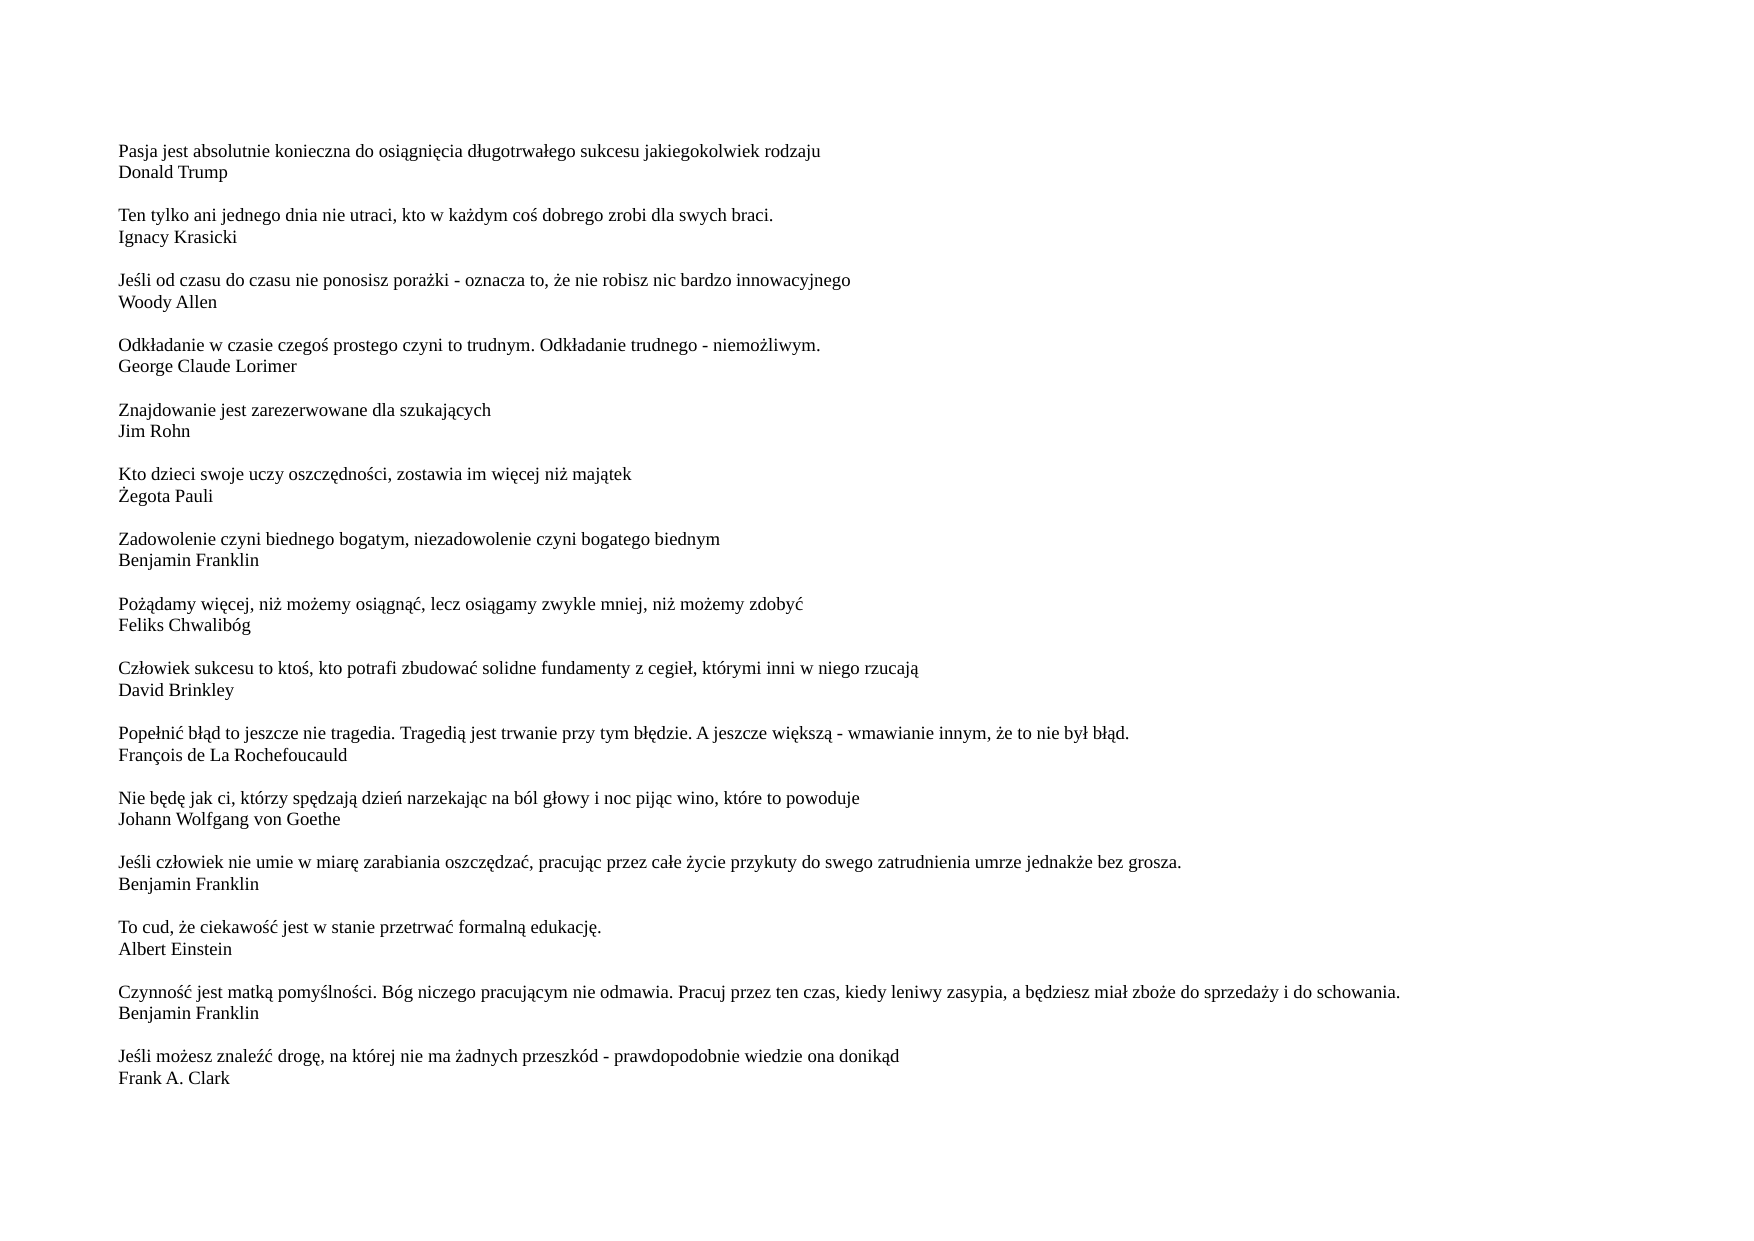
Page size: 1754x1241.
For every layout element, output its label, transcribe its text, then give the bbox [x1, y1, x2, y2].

text Jeśli możesz znaleźć drogę, na której nie ma żadnych przeszkód - prawdopodobnie wiedzie ona donikąd [118, 1045, 1636, 1067]
text François de La Rochefoucauld [118, 743, 1636, 765]
text Benjamin Franklin [118, 873, 1636, 894]
text Jeśli człowiek nie umie w miarę zarabiania oszczędzać, pracując przez całe życie przykuty do swego zatrudnienia umrze jednakże bez grosza. [118, 851, 1636, 873]
text Kto dzieci swoje uczy oszczędności, zostawia im więcej niż majątek [118, 463, 1636, 485]
text Zadowolenie czyni biednego bogatym, niezadowolenie czyni bogatego biednym [118, 528, 1636, 549]
text Znajdowanie jest zarezerwowane dla szukających [118, 398, 1636, 420]
text Ignacy Krasicki [118, 226, 1636, 247]
text Frank A. Clark [118, 1067, 1636, 1088]
text Jim Rohn [118, 420, 1636, 442]
text Johann Wolfgang von Goethe [118, 808, 1636, 830]
text To cud, że ciekawość jest w stanie przetrwać formalną edukację. [118, 916, 1636, 937]
text Człowiek sukcesu to ktoś, kto potrafi zbudować solidne fundamenty z cegieł, którymi inni w niego rzucają [118, 657, 1636, 679]
text Nie będę jak ci, którzy spędzają dzień narzekając na ból głowy i noc pijąc wino, które to powoduje [118, 787, 1636, 808]
text Albert Einstein [118, 937, 1636, 959]
text Odkładanie w czasie czegoś prostego czyni to trudnym. Odkładanie trudnego - niemożliwym. [118, 334, 1636, 355]
text Popełnić błąd to jeszcze nie tragedia. Tragedią jest trwanie przy tym błędzie. A jeszcze większą - wmawianie innym, że to nie był błąd. [118, 722, 1636, 743]
text Donald Trump [118, 161, 1636, 183]
text Benjamin Franklin [118, 1002, 1636, 1024]
text George Claude Lorimer [118, 355, 1636, 377]
text Pożądamy więcej, niż możemy osiągnąć, lecz osiągamy zwykle mniej, niż możemy zdobyć [118, 592, 1636, 614]
text Feliks Chwalibóg [118, 614, 1636, 636]
text Czynność jest matką pomyślności. Bóg niczego pracującym nie odmawia. Pracuj przez ten czas, kiedy leniwy zasypia, a będziesz miał zboże do sprzedaży i do schowania. [118, 981, 1636, 1002]
text David Brinkley [118, 679, 1636, 700]
text Jeśli od czasu do czasu nie ponosisz porażki - oznacza to, że nie robisz nic bardzo innowacyjnego [118, 269, 1636, 291]
text Pasja jest absolutnie konieczna do osiągnięcia długotrwałego sukcesu jakiegokolwiek rodzaju [118, 140, 1636, 161]
text Woody Allen [118, 291, 1636, 312]
text Benjamin Franklin [118, 549, 1636, 571]
text Żegota Pauli [118, 485, 1636, 506]
text Ten tylko ani jednego dnia nie utraci, kto w każdym coś dobrego zrobi dla swych braci. [118, 204, 1636, 226]
